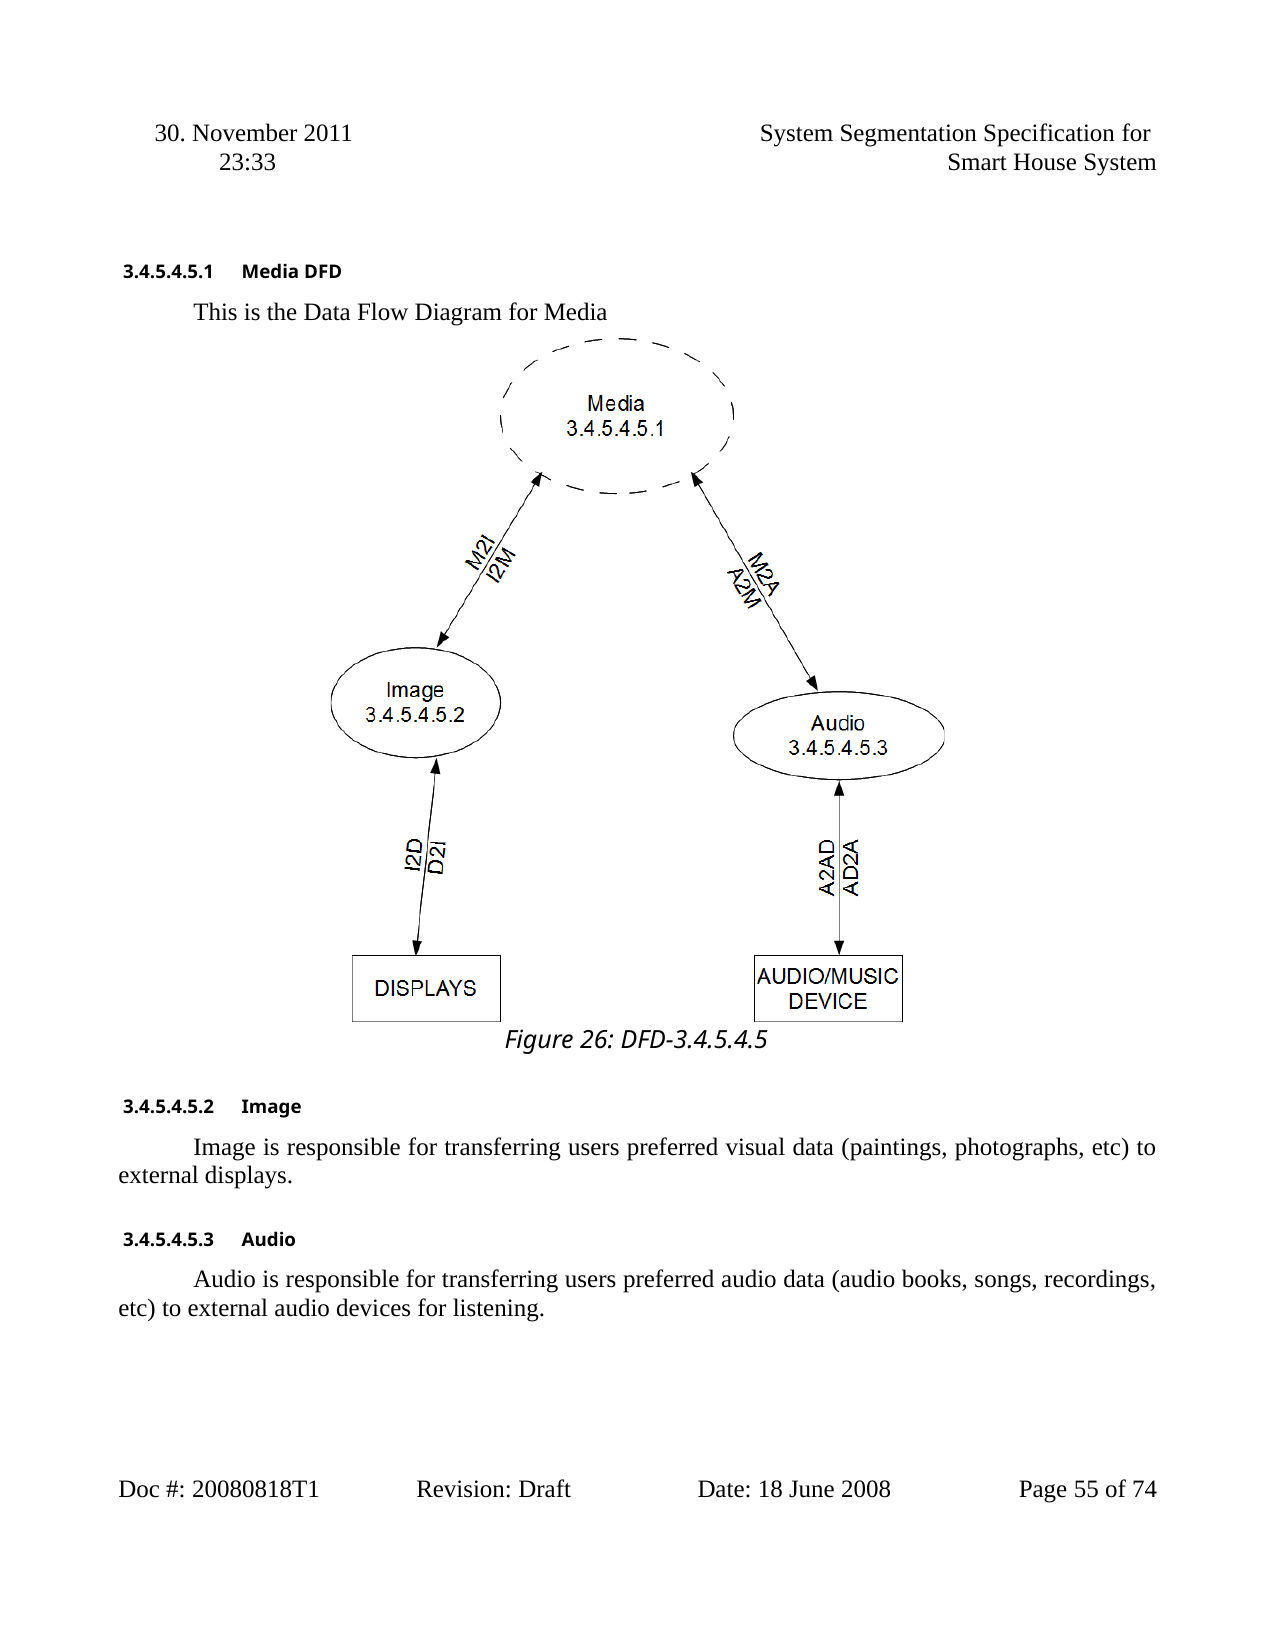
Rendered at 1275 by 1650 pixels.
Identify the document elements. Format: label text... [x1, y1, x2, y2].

subtitle Audio [118, 1227, 1157, 1252]
text Image is responsible for transferring users preferred visual data (paintings, photographs, etc) to external displays. [118, 1132, 1157, 1189]
subtitle Media DFD [118, 259, 1157, 284]
subtitle Image [118, 1093, 1157, 1119]
text Figure 26: DFD-3.4.5.4.5 [118, 351, 1157, 1056]
text This is the Data Flow Diagram for Media [118, 297, 1157, 326]
text Audio is responsible for transferring users preferred audio data (audio books, songs, recordings, etc) to external audio devices for listening. [118, 1264, 1157, 1322]
picture [330, 338, 945, 1022]
